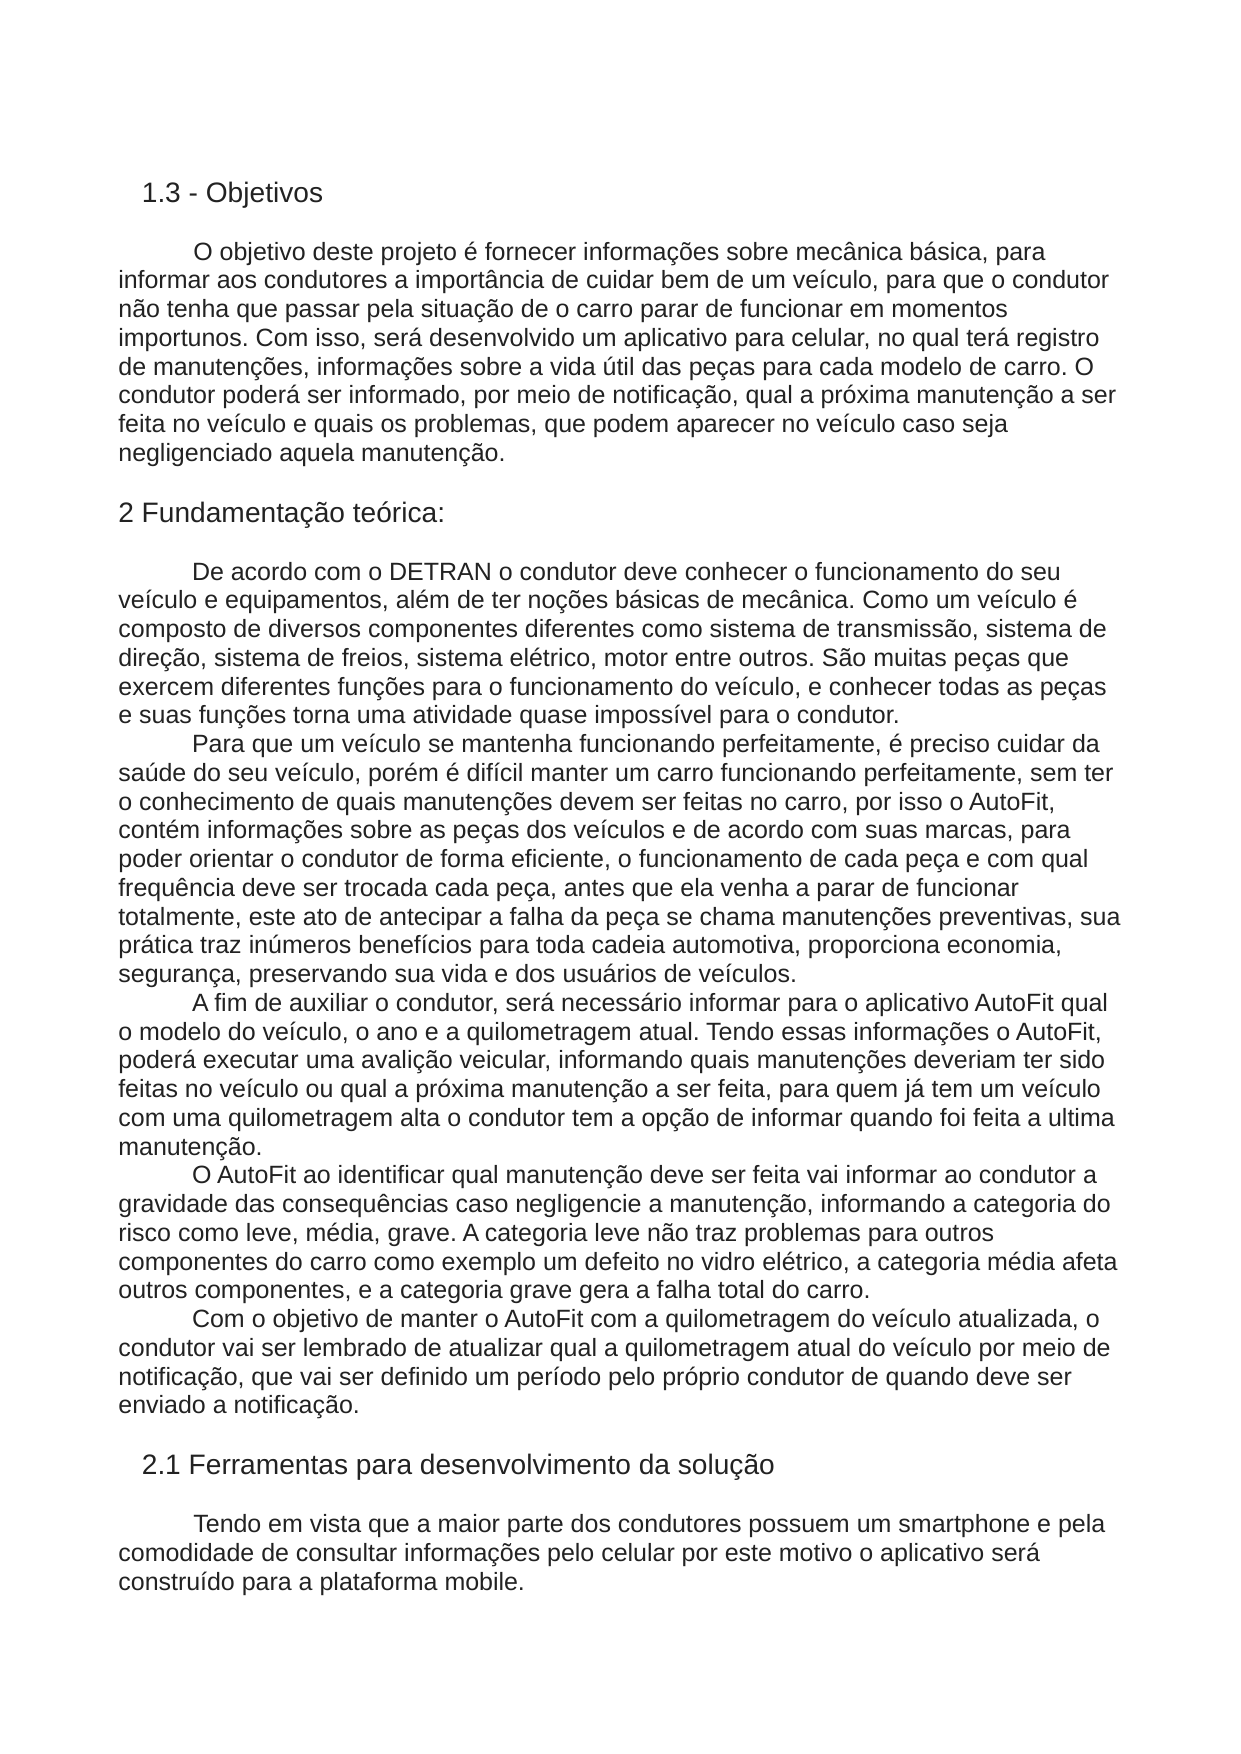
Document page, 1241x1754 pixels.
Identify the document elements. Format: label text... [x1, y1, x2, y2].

text 2.1 Ferramentas para desenvolvimento da solução [118, 1448, 1122, 1480]
text O AutoFit ao identificar qual manutenção deve ser feita vai informar ao condutor a gravidade das consequências caso negligencie a manutenção, informando a categoria do risco como leve, média, grave. A categoria leve não traz problemas para outros componentes do carro como exemplo um defeito no vidro elétrico, a categoria média afeta outros componentes, e a categoria grave gera a falha total do carro. [118, 1160, 1122, 1304]
text Tendo em vista que a maior parte dos condutores possuem um smartphone e pela comodidade de consultar informações pelo celular por este motivo o aplicativo será construído para a plataforma mobile. [118, 1509, 1122, 1595]
text Com o objetivo de manter o AutoFit com a quilometragem do veículo atualizada, o condutor vai ser lembrado de atualizar qual a quilometragem atual do veículo por meio de notificação, que vai ser definido um período pelo próprio condutor de quando deve ser enviado a notificação. [118, 1304, 1122, 1419]
text O objetivo deste projeto é fornecer informações sobre mecânica básica, para informar aos condutores a importância de cuidar bem de um veículo, para que o condutor não tenha que passar pela situação de o carro parar de funcionar em momentos importunos. Com isso, será desenvolvido um aplicativo para celular, no qual terá registro de manutenções, informações sobre a vida útil das peças para cada modelo de carro. O condutor poderá ser informado, por meio de notificação, qual a próxima manutenção a ser feita no veículo e quais os problemas, que podem aparecer no veículo caso seja negligenciado aquela manutenção. [118, 237, 1122, 467]
text 2 Fundamentação teórica: [118, 496, 1122, 528]
text Para que um veículo se mantenha funcionando perfeitamente, é preciso cuidar da saúde do seu veículo, porém é difícil manter um carro funcionando perfeitamente, sem ter o conhecimento de quais manutenções devem ser feitas no carro, por isso o AutoFit, contém informações sobre as peças dos veículos e de acordo com suas marcas, para poder orientar o condutor de forma eficiente, o funcionamento de cada peça e com qual frequência deve ser trocada cada peça, antes que ela venha a parar de funcionar totalmente, este ato de antecipar a falha da peça se chama manutenções preventivas, sua prática traz inúmeros benefícios para toda cadeia automotiva, proporciona economia, segurança, preservando sua vida e dos usuários de veículos. [118, 729, 1122, 988]
text A fim de auxiliar o condutor, será necessário informar para o aplicativo AutoFit qual o modelo do veículo, o ano e a quilometragem atual. Tendo essas informações o AutoFit, poderá executar uma avalição veicular, informando quais manutenções deveriam ter sido feitas no veículo ou qual a próxima manutenção a ser feita, para quem já tem um veículo com uma quilometragem alta o condutor tem a opção de informar quando foi feita a ultima manutenção. [118, 988, 1122, 1160]
text De acordo com o DETRAN o condutor deve conhecer o funcionamento do seu veículo e equipamentos, além de ter noções básicas de mecânica. Como um veículo é composto de diversos componentes diferentes como sistema de transmissão, sistema de direção, sistema de freios, sistema elétrico, motor entre outros. São muitas peças que exercem diferentes funções para o funcionamento do veículo, e conhecer todas as peças e suas funções torna uma atividade quase impossível para o condutor. [118, 557, 1122, 729]
text 1.3 - Objetivos [118, 176, 1122, 208]
